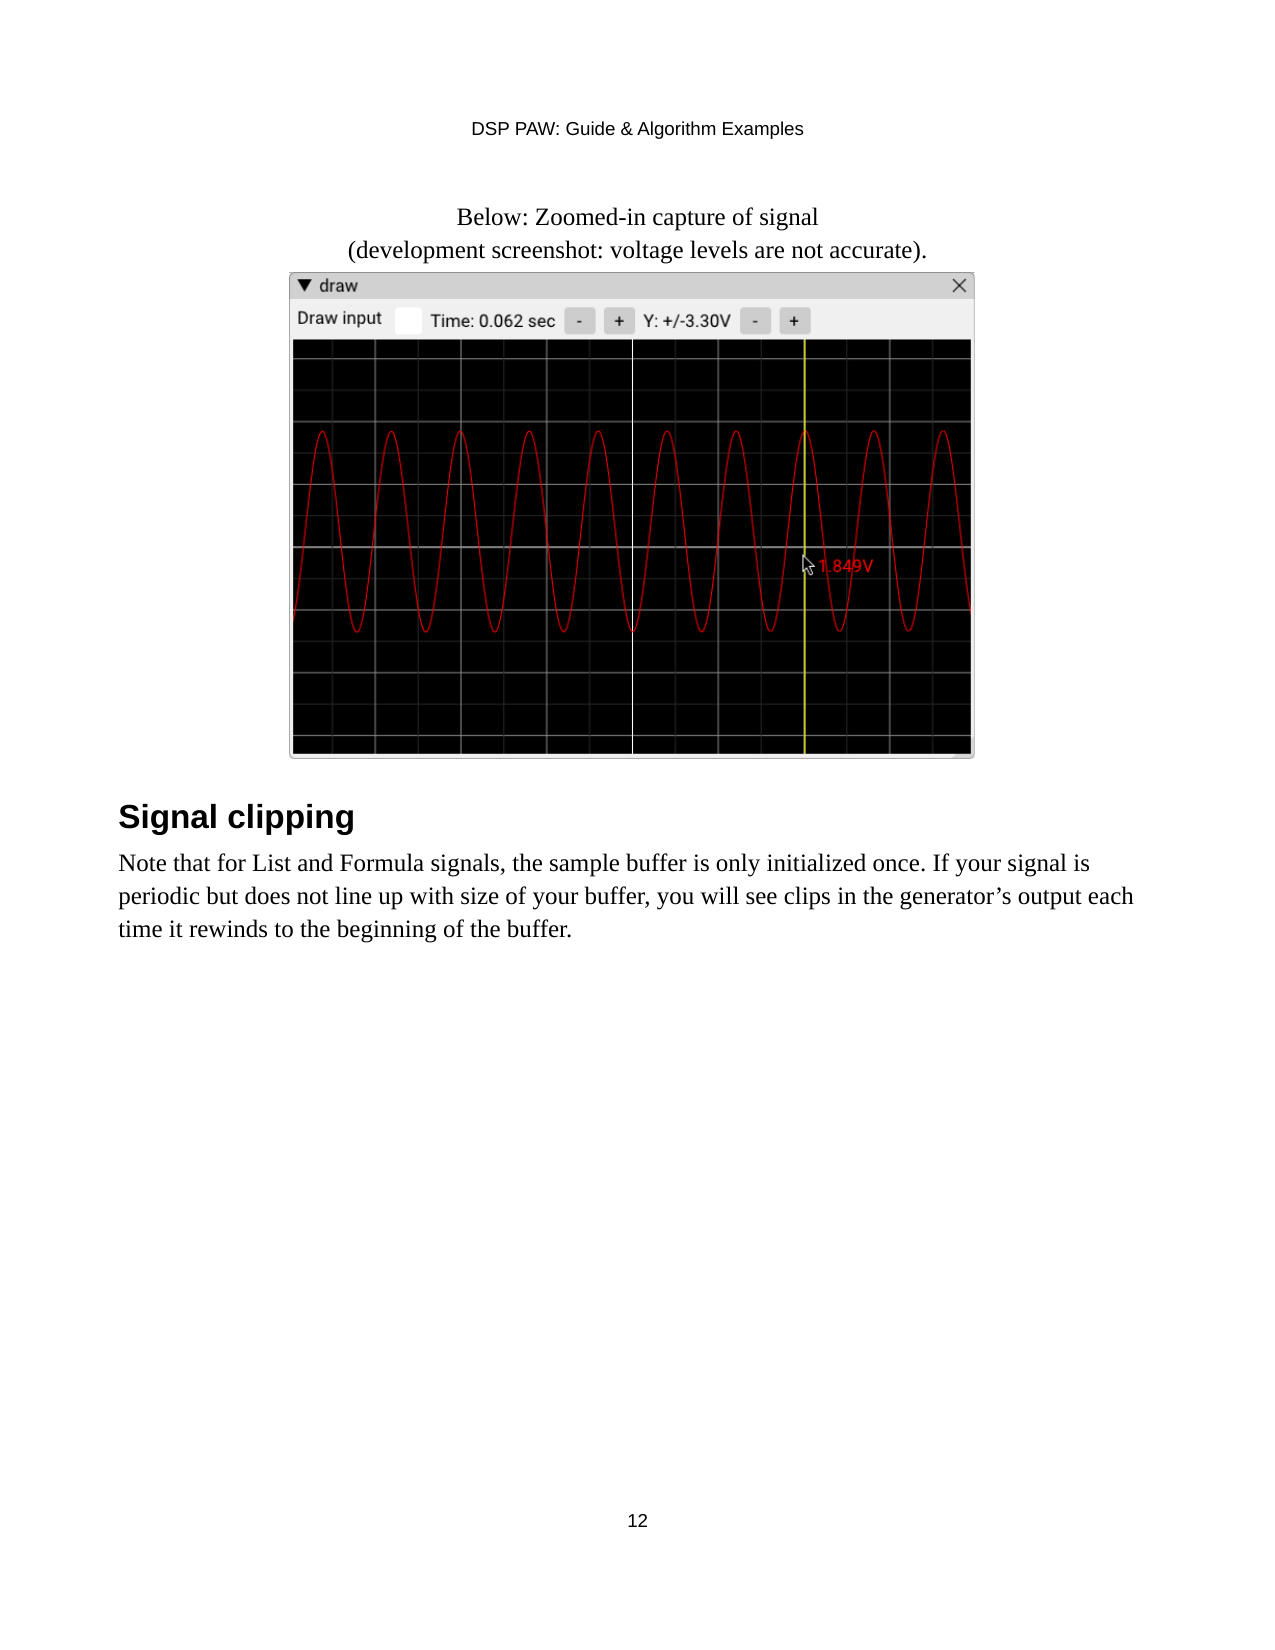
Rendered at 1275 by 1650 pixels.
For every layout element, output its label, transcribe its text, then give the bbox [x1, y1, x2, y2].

picture [289, 272, 975, 759]
text Below: Zoomed-in capture of signal (development screenshot: voltage levels are not accurate). [118, 202, 1157, 263]
subtitle Signal clipping [118, 303, 1157, 835]
text Note that for List and Formula signals, the sample buffer is only initialized once. If your signal is periodic but does not line up with size of your buffer, you will see clips in the generator’s output each time it rewinds to the beginning of the buffer. [118, 848, 1157, 942]
